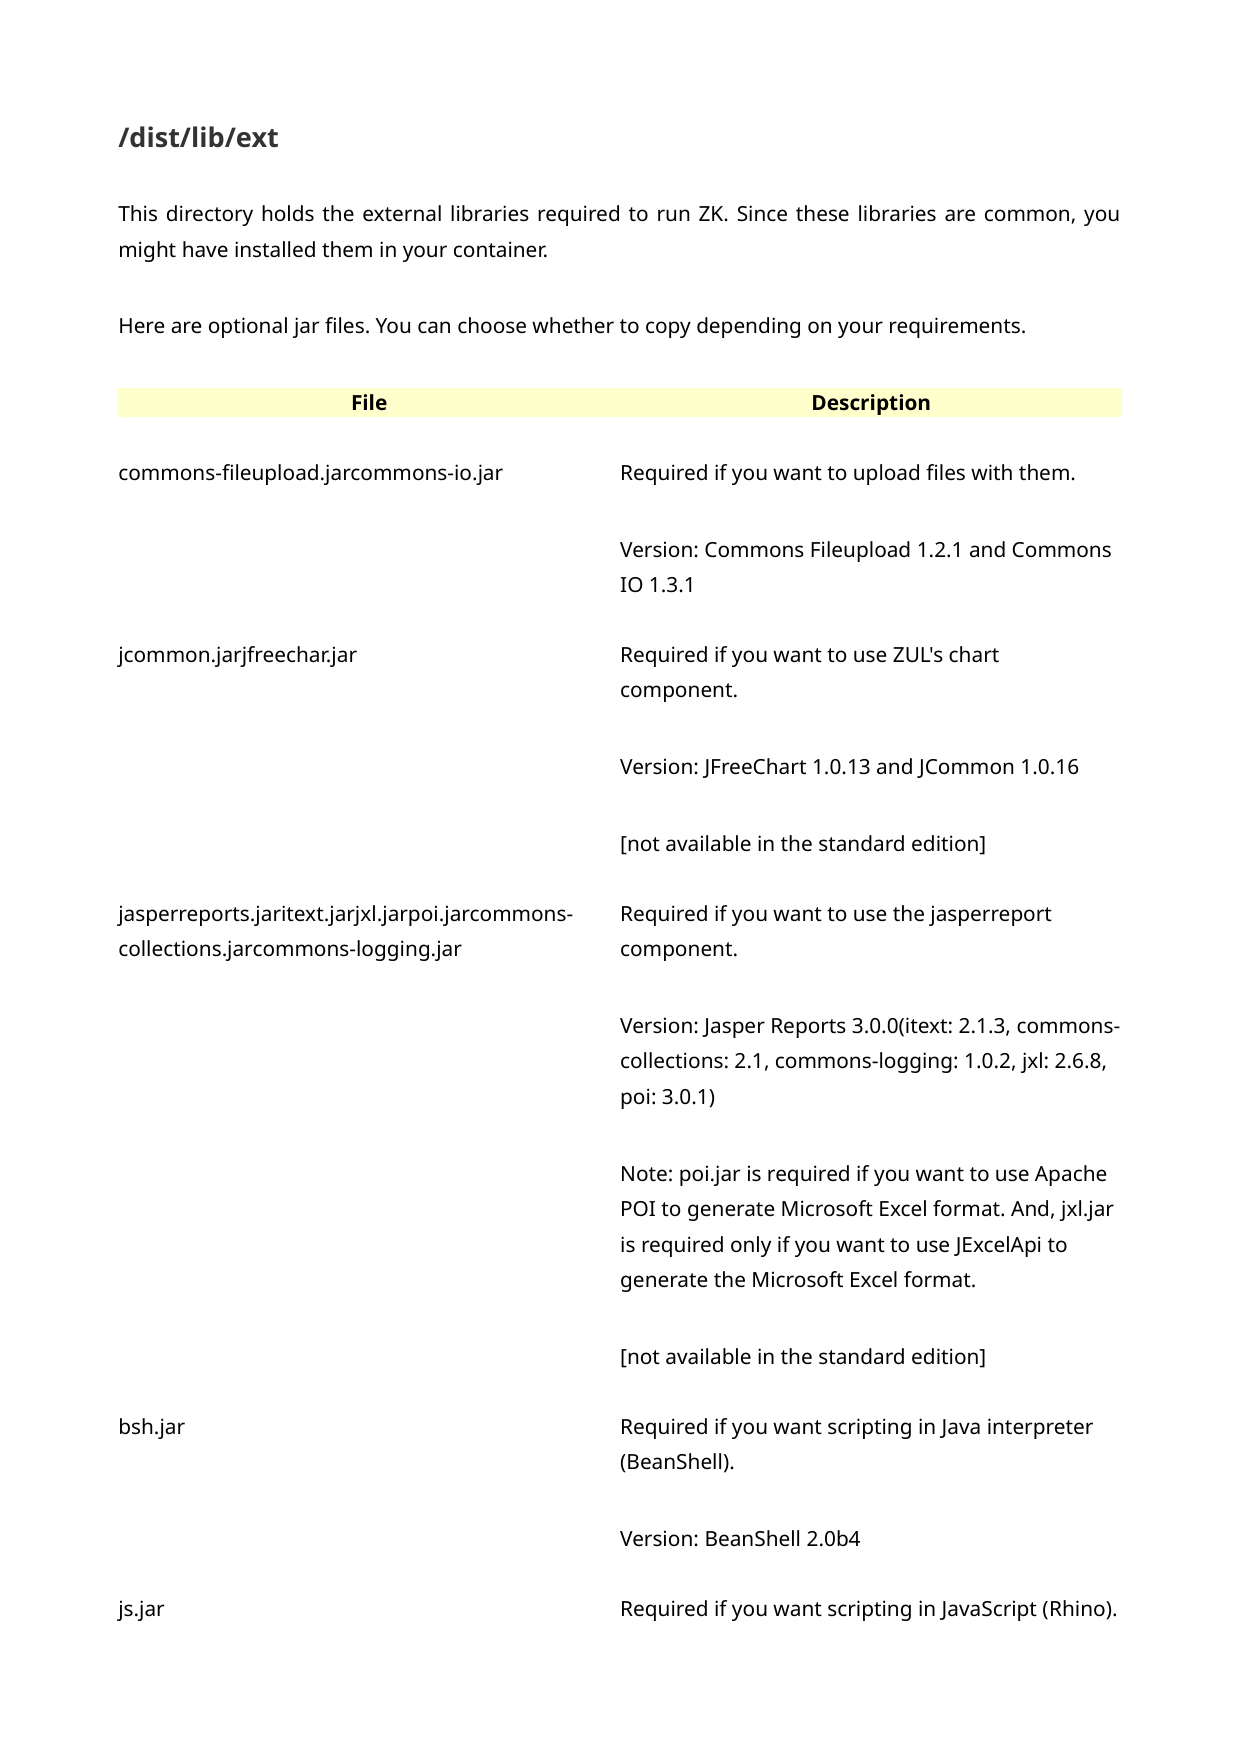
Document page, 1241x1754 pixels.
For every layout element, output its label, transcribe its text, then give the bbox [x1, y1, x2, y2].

table_cell Required if you want to upload files with them. Version: Commons Fileupload 1.2.1 and Commons IO 1.3.1 [620, 438, 1122, 619]
table_header Description [620, 368, 1122, 388]
table_cell Required if you want scripting in Java interpreter (BeanShell). Version: BeanShell 2.0b4 [620, 1391, 1122, 1573]
table_header File [118, 417, 620, 437]
table_cell jcommon.jarjfreechar.jar [118, 619, 620, 878]
table_cell commons-fileupload.jarcommons-io.jar [118, 438, 620, 619]
table_cell js.jar [118, 1573, 620, 1622]
text This directory holds the external libraries required to run ZK. Since these libraries are common, you might have installed them in your container. [118, 199, 1122, 263]
table_cell jasperreports.jaritext.jarjxl.jarpoi.jarcommons-collections.jarcommons-logging.jar [118, 878, 620, 1391]
text Here are optional jar files. You can choose whether to copy depending on your requirements. [118, 312, 1122, 340]
table_cell bsh.jar [118, 1391, 620, 1573]
table_header Description [620, 417, 1122, 437]
table_header File [118, 368, 620, 388]
table_cell Required if you want to use ZUL's chart component. Version: JFreeChart 1.0.13 and JCommon 1.0.16 [not available in the standard edition] [620, 619, 1122, 878]
subtitle /dist/lib/ext [118, 118, 1122, 155]
table_cell Required if you want scripting in JavaScript (Rhino). [620, 1573, 1122, 1622]
table_cell Required if you want to use the jasperreport component. Version: Jasper Reports 3.0.0(itext: 2.1.3, commons-collections: 2.1, commons-logging: 1.0.2, jxl: 2.6.8, poi: 3.0.1) Note: poi.jar is required if you want to use Apache POI to generate Microsoft Excel format. And, jxl.jar is required only if you want to use JExcelApi to generate the Microsoft Excel format. [not available in the standard edition] [620, 878, 1122, 1391]
